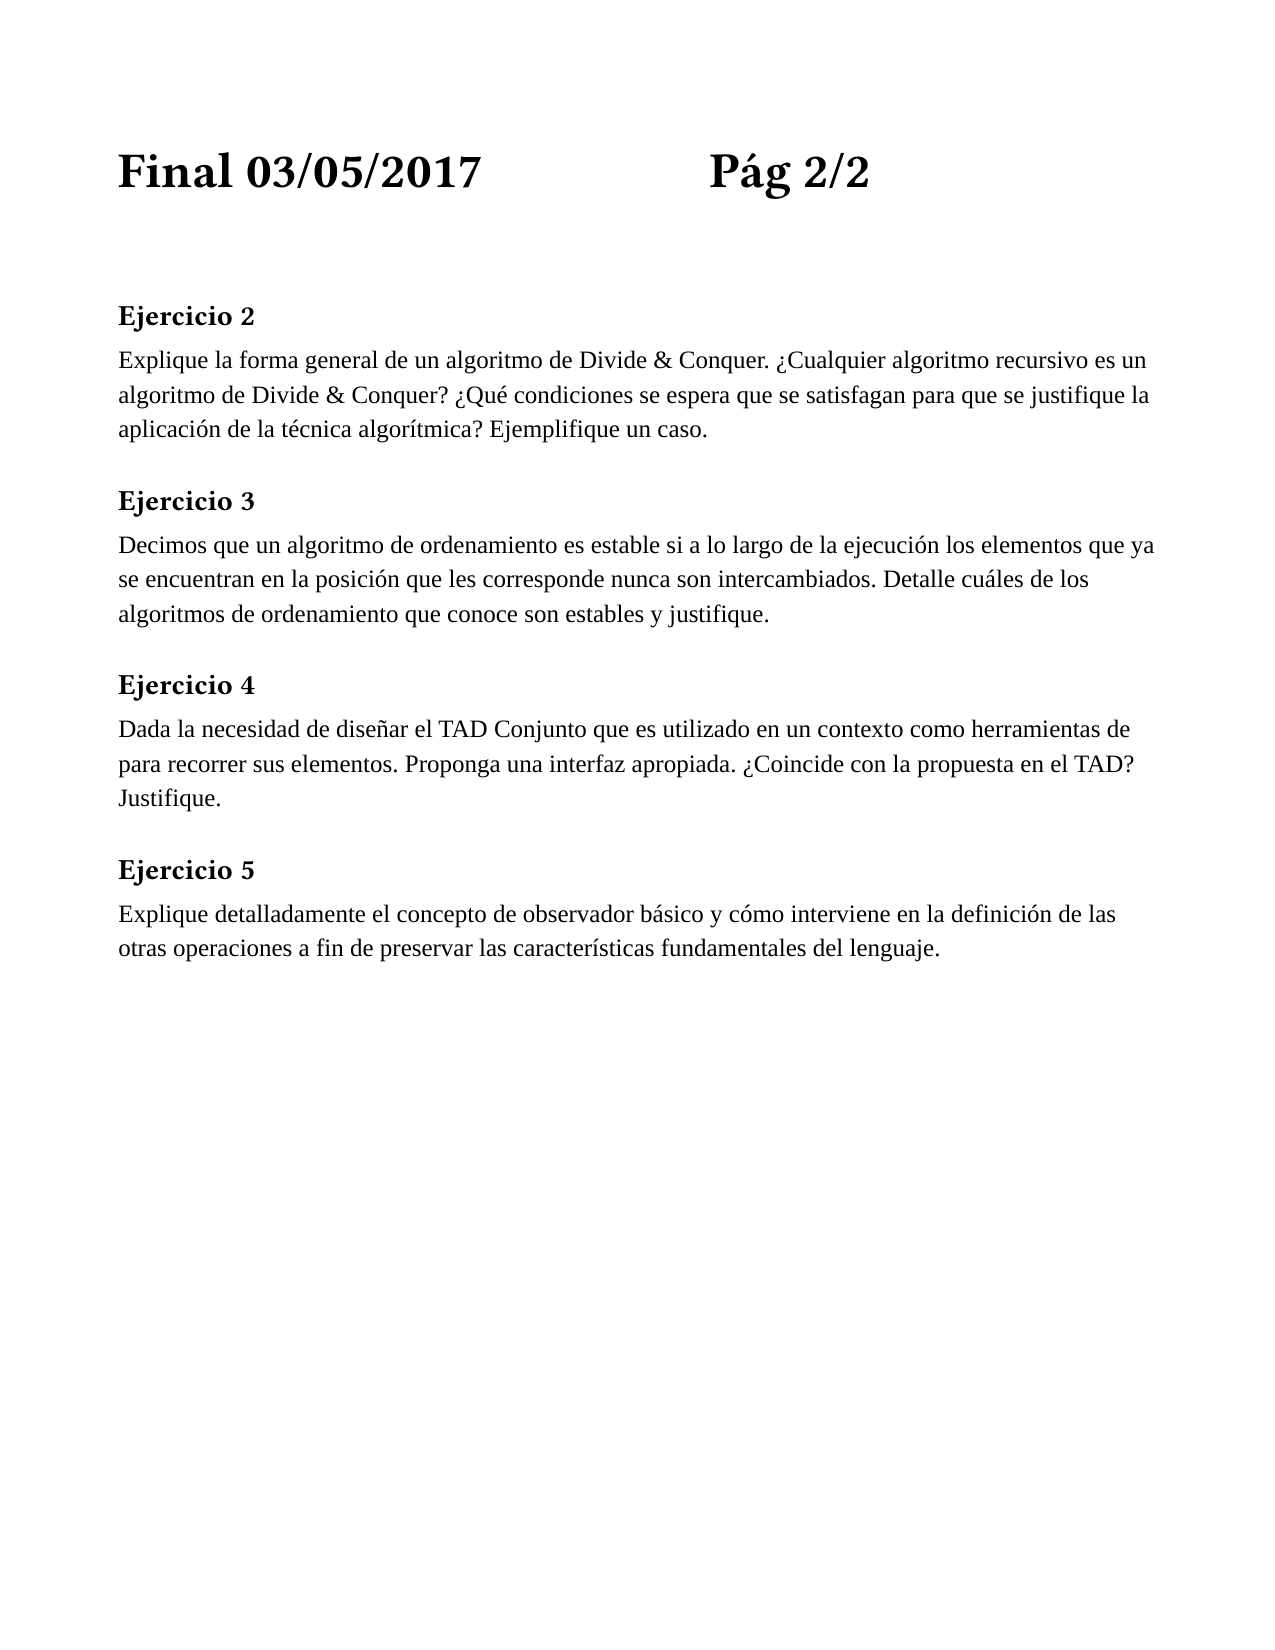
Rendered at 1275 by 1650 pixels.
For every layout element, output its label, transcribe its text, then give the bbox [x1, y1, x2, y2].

text Explique detalladamente el concepto de observador básico y cómo interviene en la definición de las otras operaciones a fin de preservar las características fundamentales del lenguaje. [118, 899, 1157, 962]
text Dada la necesidad de diseñar el TAD Conjunto que es utilizado en un contexto como herramientas de para recorrer sus elementos. Proponga una interfaz apropiada. ¿Coincide con la propuesta en el TAD? Justifique. [118, 714, 1157, 812]
text Decimos que un algoritmo de ordenamiento es estable si a lo largo de la ejecución los elementos que ya se encuentran en la posición que les corresponde nunca son intercambiados. Detalle cuáles de los algoritmos de ordenamiento que conoce son estables y justifique. [118, 530, 1157, 627]
subtitle Ejercicio 4 [118, 669, 1157, 702]
text Explique la forma general de un algoritmo de Divide & Conquer. ¿Cualquier algoritmo recursivo es un algoritmo de Divide & Conquer? ¿Qué condiciones se espera que se satisfagan para que se justifique la aplicación de la técnica algorítmica? Ejemplifique un caso. [118, 345, 1157, 443]
subtitle Ejercicio 2 [118, 299, 1157, 333]
subtitle Ejercicio 3 [118, 484, 1157, 517]
subtitle Ejercicio 5 [118, 853, 1157, 886]
